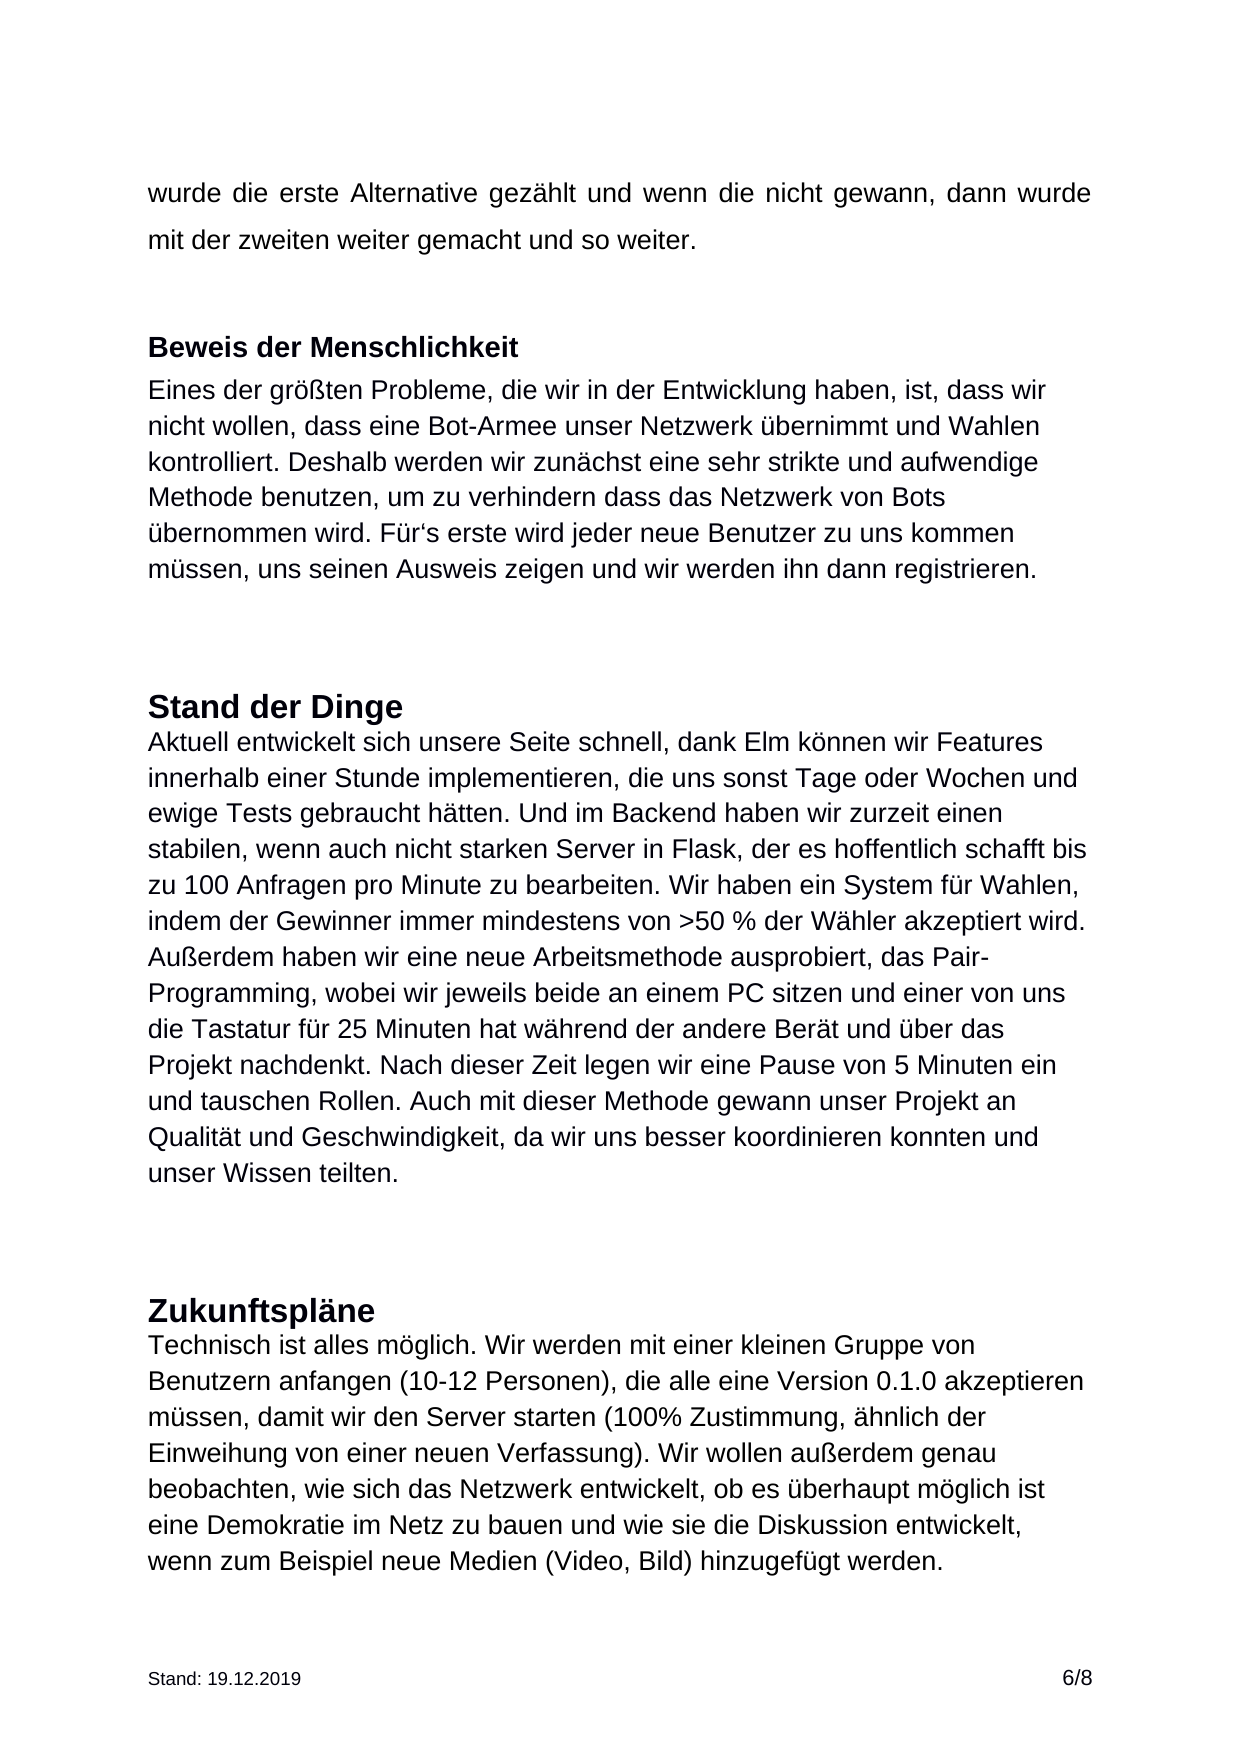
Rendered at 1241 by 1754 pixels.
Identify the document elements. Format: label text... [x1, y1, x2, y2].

subtitle Stand der Dinge [148, 687, 1092, 726]
subtitle Beweis der Menschlichkeit [148, 330, 1092, 363]
text Eines der größten Probleme, die wir in der Entwicklung haben, ist, dass wir nicht wollen, dass eine Bot-Armee unser Netzwerk übernimmt und Wahlen kontrolliert. Deshalb werden wir zunächst eine sehr strikte und aufwendige Methode benutzen, um zu verhindern dass das Netzwerk von Bots übernommen wird. Für‘s erste wird jeder neue Benutzer zu uns kommen müssen, uns seinen Ausweis zeigen und wir werden ihn dann registrieren. [148, 374, 1092, 584]
text wurde die erste Alternative gezählt und wenn die nicht gewann, dann wurde mit der zweiten weiter gemacht und so weiter. [148, 177, 1092, 255]
text Aktuell entwickelt sich unsere Seite schnell, dank Elm können wir Features innerhalb einer Stunde implementieren, die uns sonst Tage oder Wochen und ewige Tests gebraucht hätten. Und im Backend haben wir zurzeit einen stabilen, wenn auch nicht starken Server in Flask, der es hoffentlich schafft bis zu 100 Anfragen pro Minute zu bearbeiten. Wir haben ein System für Wahlen, indem der Gewinner immer mindestens von >50 % der Wähler akzeptiert wird. Außerdem haben wir eine neue Arbeitsmethode ausprobiert, das Pair-Programming, wobei wir jeweils beide an einem PC sitzen und einer von uns die Tastatur für 25 Minuten hat während der andere Berät und über das Projekt nachdenkt. Nach dieser Zeit legen wir eine Pause von 5 Minuten ein und tauschen Rollen. Auch mit dieser Methode gewann unser Projekt an Qualität und Geschwindigkeit, da wir uns besser koordinieren konnten und unser Wissen teilten. [148, 726, 1092, 1188]
subtitle Zukunftspläne [148, 1291, 1092, 1329]
text Technisch ist alles möglich. Wir werden mit einer kleinen Gruppe von Benutzern anfangen (10-12 Personen), die alle eine Version 0.1.0 akzeptieren müssen, damit wir den Server starten (100% Zustimmung, ähnlich der Einweihung von einer neuen Verfassung). Wir wollen außerdem genau beobachten, wie sich das Netzwerk entwickelt, ob es überhaupt möglich ist eine Demokratie im Netz zu bauen und wie sie die Diskussion entwickelt, wenn zum Beispiel neue Medien (Video, Bild) hinzugefügt werden. [148, 1329, 1092, 1576]
